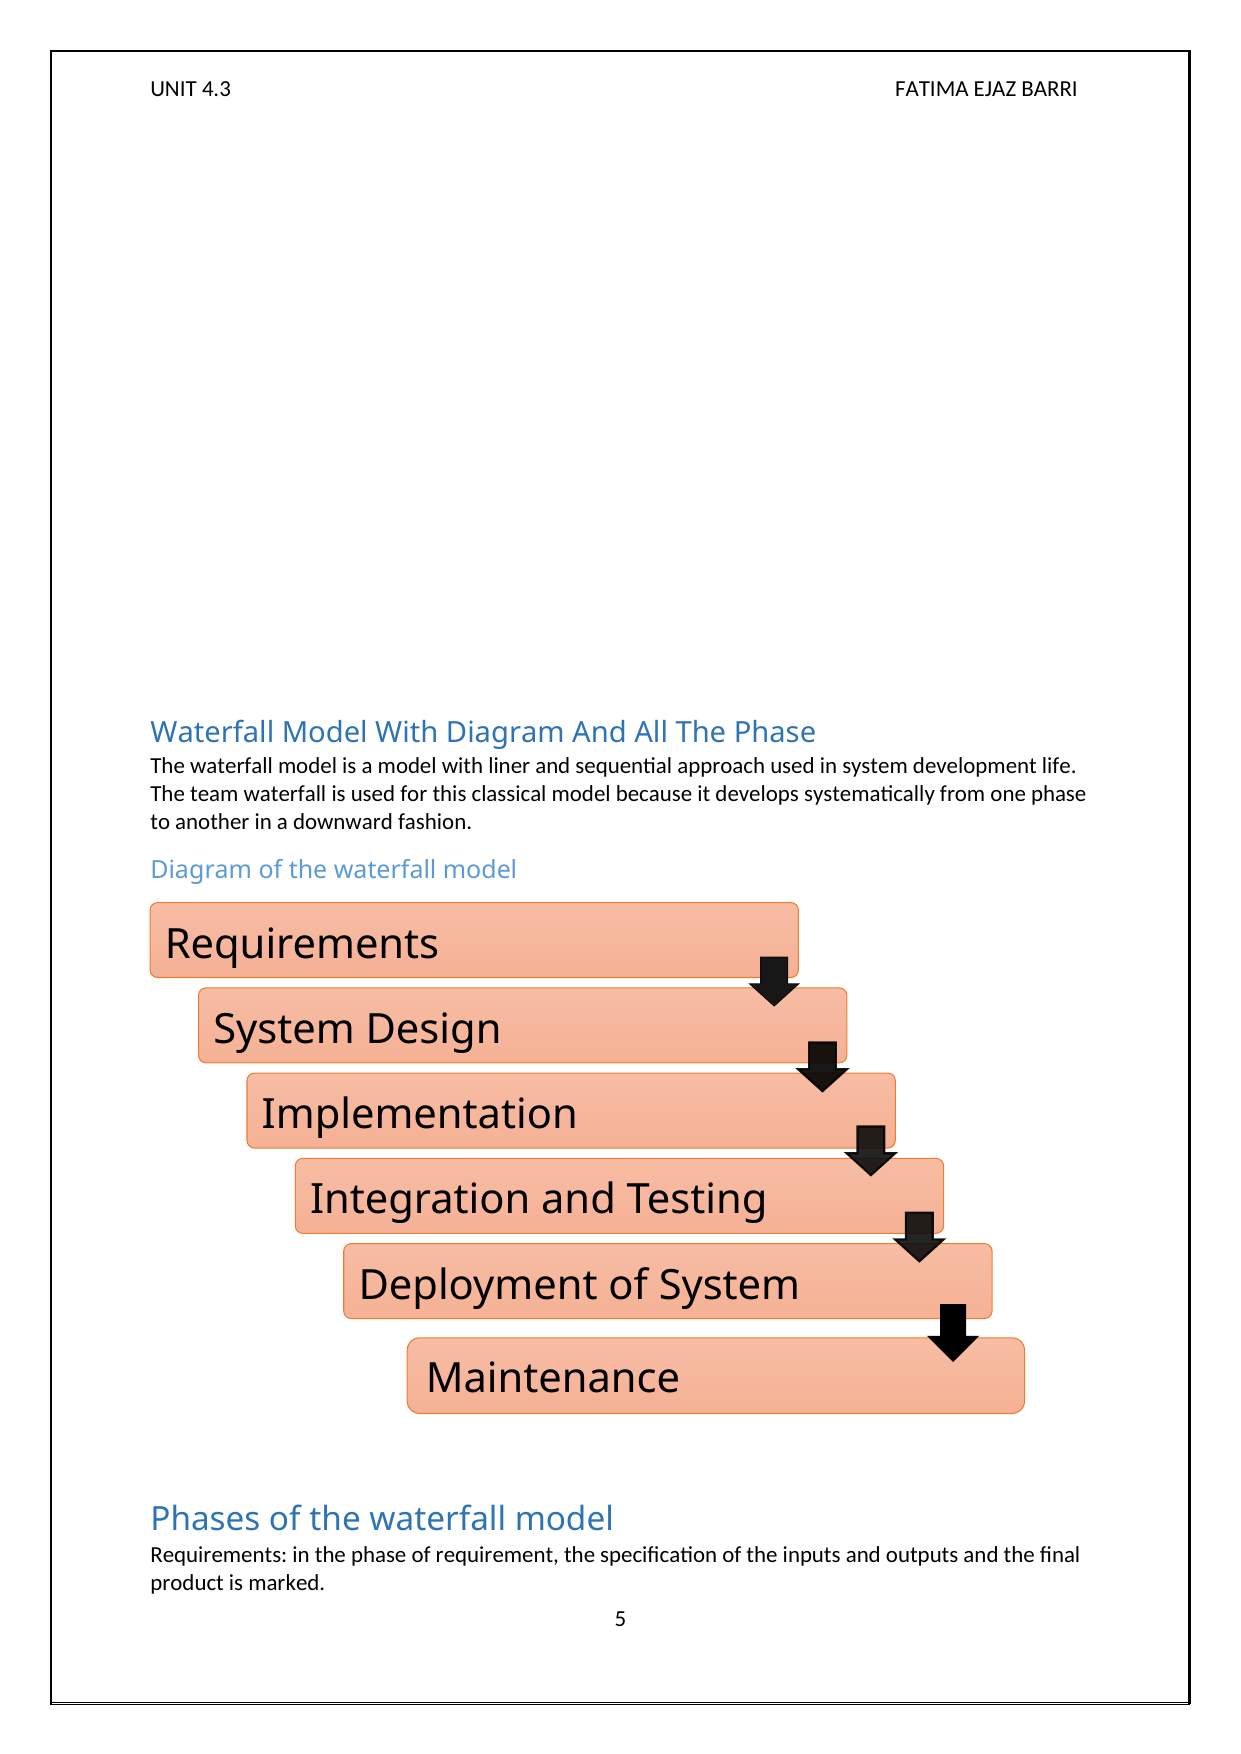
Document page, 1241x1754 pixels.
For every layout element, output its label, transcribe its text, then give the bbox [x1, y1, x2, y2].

text The waterfall model is a model with liner and sequential approach used in system development life. The team waterfall is used for this classical model because it develops systematically from one phase to another in a downward fashion. [150, 751, 1090, 835]
text Requirements: in the phase of requirement, the specification of the inputs and outputs and the final product is marked. [150, 1540, 1090, 1596]
text Diagram of the waterfall model [150, 852, 1090, 886]
subtitle Waterfall Model With Diagram And All The Phase [150, 711, 1090, 751]
subtitle Phases of the waterfall model [150, 1494, 1090, 1540]
